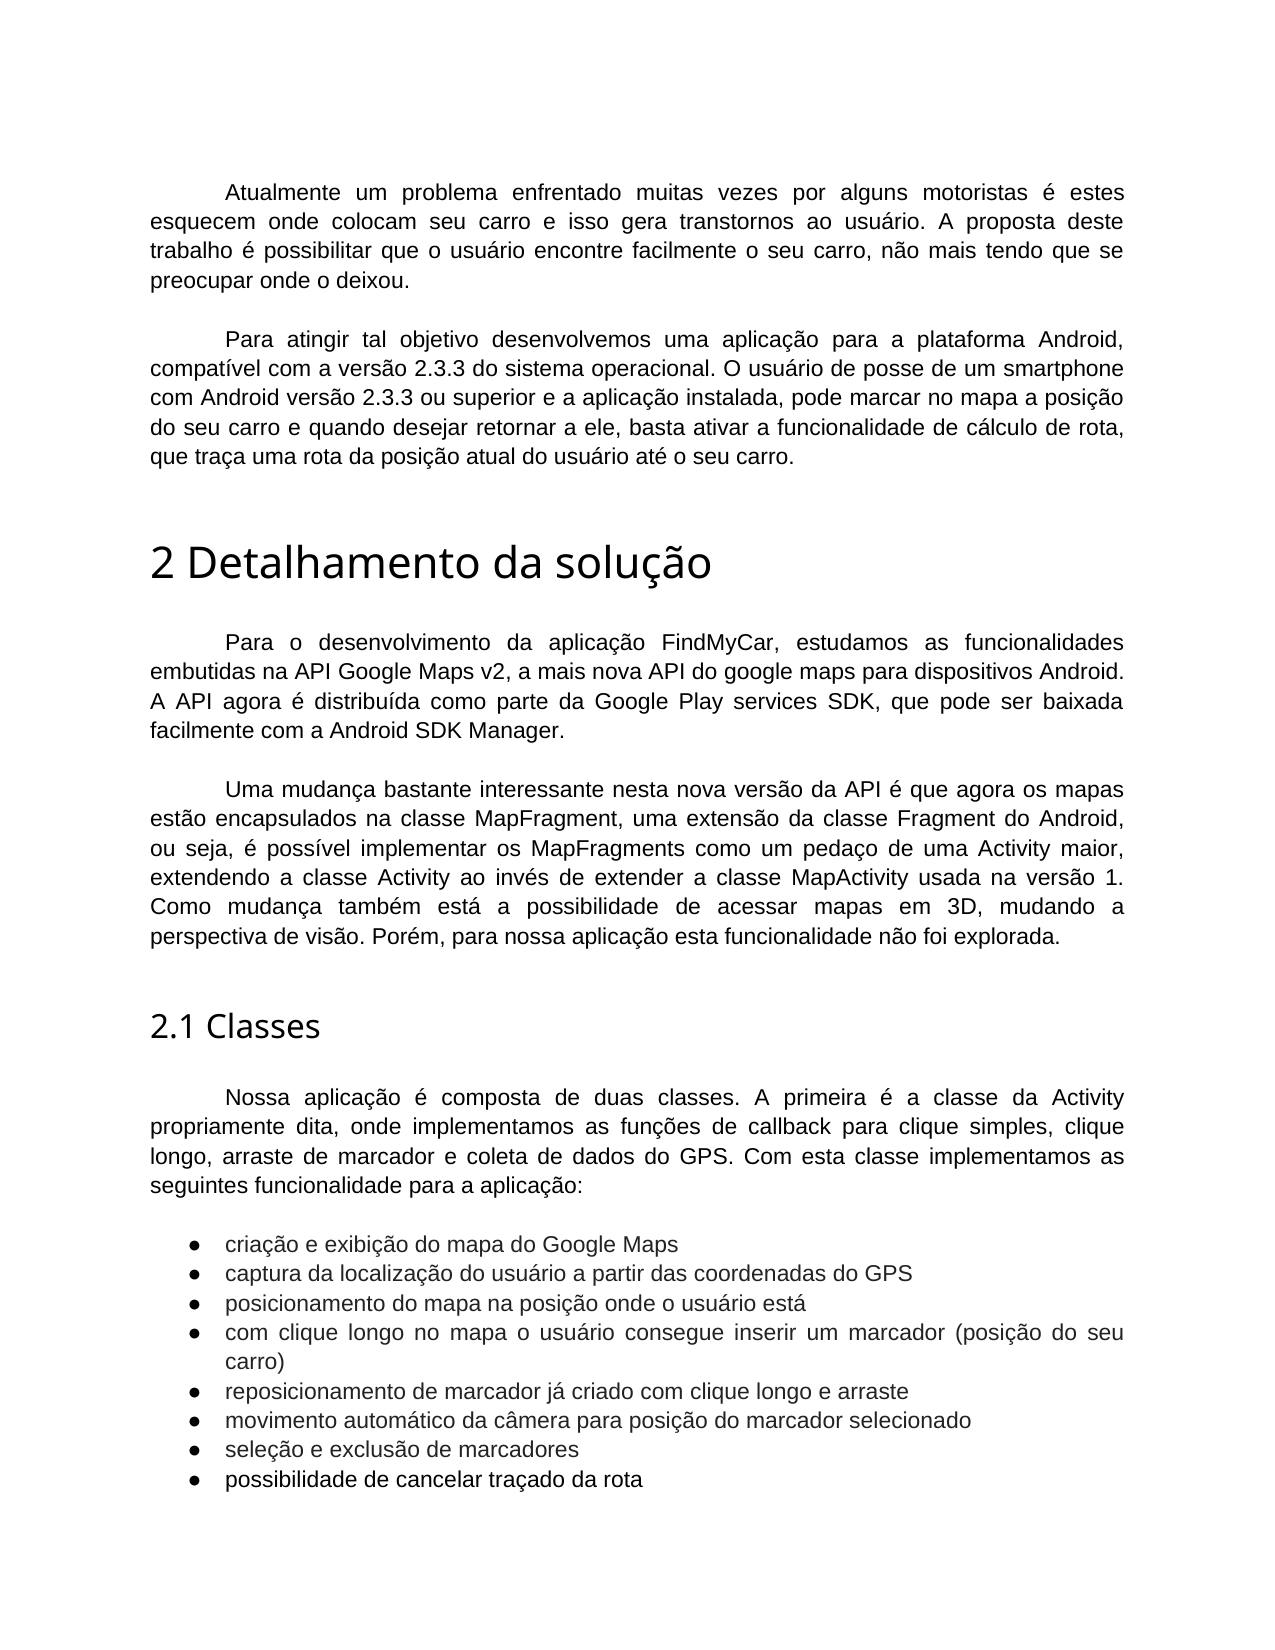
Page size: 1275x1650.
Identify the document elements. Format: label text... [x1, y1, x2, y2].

list com clique longo no mapa o usuário consegue inserir um marcador (posição do seu carro) [187, 1319, 1125, 1374]
subtitle 2.1 Classes [150, 1003, 1125, 1048]
list seleção e exclusão de marcadores [187, 1437, 1125, 1463]
text Atualmente um problema enfrentado muitas vezes por alguns motoristas é estes esquecem onde colocam seu carro e isso gera transtornos ao usuário. A proposta deste trabalho é possibilitar que o usuário encontre facilmente o seu carro, não mais tendo que se preocupar onde o deixou. [150, 179, 1125, 293]
text Para atingir tal objetivo desenvolvemos uma aplicação para a plataforma Android, compatível com a versão 2.3.3 do sistema operacional. O usuário de posse de um smartphone com Android versão 2.3.3 ou superior e a aplicação instalada, pode marcar no mapa a posição do seu carro e quando desejar retornar a ele, basta ativar a funcionalidade de cálculo de rota, que traça uma rota da posição atual do usuário até o seu carro. [150, 326, 1125, 469]
text Nossa aplicação é composta de duas classes. A primeira é a classe da Activity propriamente dita, onde implementamos as funções de callback para clique simples, clique longo, arraste de marcador e coleta de dados do GPS. Com esta classe implementamos as seguintes funcionalidade para a aplicação: [150, 1084, 1125, 1198]
list posicionamento do mapa na posição onde o usuário está [187, 1290, 1125, 1316]
text Uma mudança bastante interessante nesta nova versão da API é que agora os mapas estão encapsulados na classe MapFragment, uma extensão da classe Fragment do Android, ou seja, é possível implementar os MapFragments como um pedaço de uma Activity maior, extendendo a classe Activity ao invés de extender a classe MapActivity usada na versão 1. Como mudança também está a possibilidade de acessar mapas em 3D, mudando a perspectiva de visão. Porém, para nossa aplicação esta funcionalidade não foi explorada. [150, 777, 1125, 949]
text Para o desenvolvimento da aplicação FindMyCar, estudamos as funcionalidades embutidas na API Google Maps v2, a mais nova API do google maps para dispositivos Android. A API agora é distribuída como parte da Google Play services SDK, que pode ser baixada facilmente com a Android SDK Manager. [150, 630, 1125, 743]
list captura da localização do usuário a partir das coordenadas do GPS [187, 1261, 1125, 1286]
list possibilidade de cancelar traçado da rota [187, 1466, 1125, 1492]
list movimento automático da câmera para posição do marcador selecionado [187, 1408, 1125, 1433]
list criação e exibição do mapa do Google Maps [187, 1231, 1125, 1257]
title 2 Detalhamento da solução [150, 532, 1125, 591]
list reposicionamento de marcador já criado com clique longo e arraste [187, 1378, 1125, 1404]
